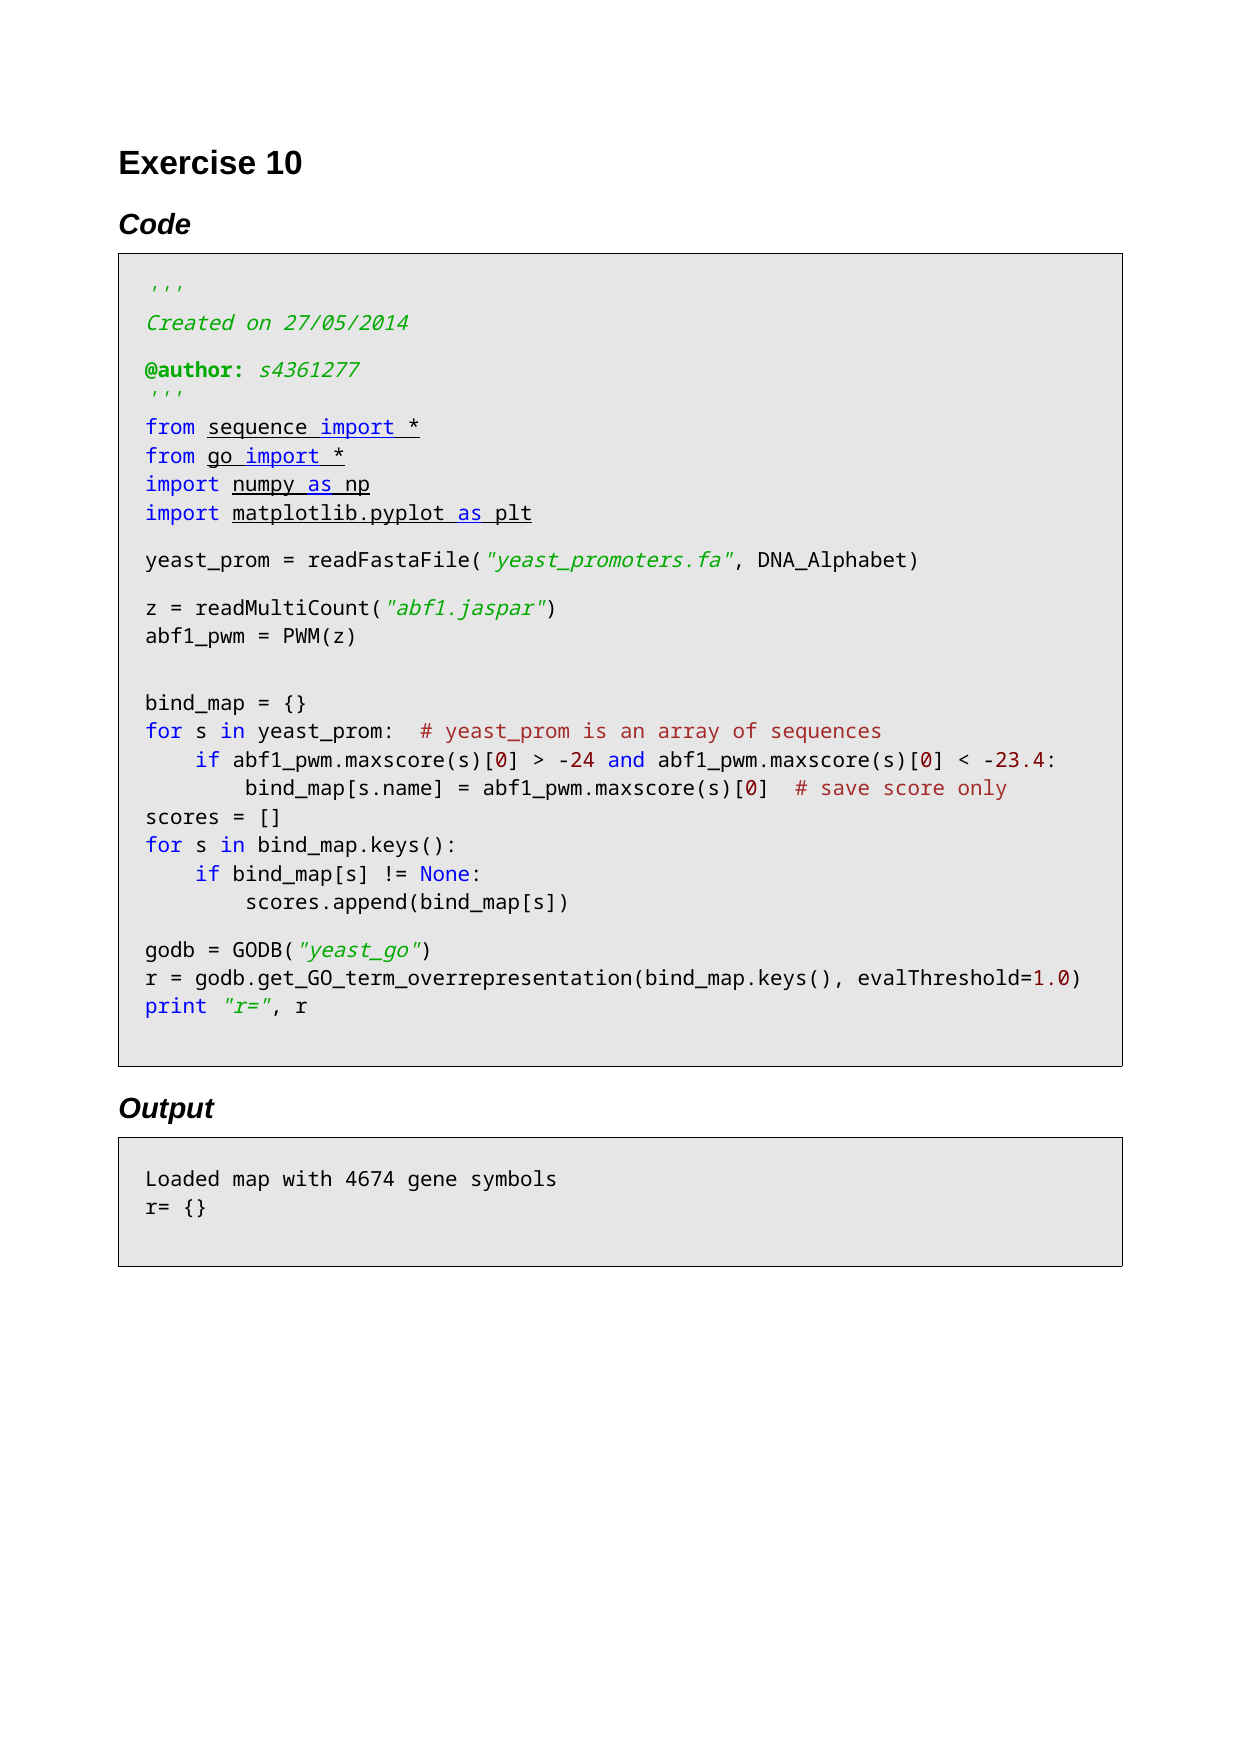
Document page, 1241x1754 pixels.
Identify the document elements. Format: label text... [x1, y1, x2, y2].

text if bind_map[s] != None: [119, 832, 1122, 861]
text Loaded map with 4674 gene symbols [119, 1138, 1122, 1165]
subtitle Exercise 10 [118, 143, 1122, 182]
text ''' [119, 254, 1122, 281]
text z = readMultiCount("abf1.jaspar") [119, 566, 1122, 595]
text from go import * [119, 414, 1122, 443]
text Created on 27/05/2014 [119, 281, 1122, 310]
text abf1_pwm = PWM(z) [119, 595, 1122, 623]
text for s in yeast_prom: # yeast_prom is an array of sequences [119, 690, 1122, 718]
subtitle Output [118, 1091, 1122, 1124]
text bind_map = {} [119, 661, 1122, 690]
text @author: s4361277 [119, 329, 1122, 357]
text ''' [119, 357, 1122, 386]
text from sequence import * [119, 386, 1122, 414]
text scores.append(bind_map[s]) [119, 861, 1122, 889]
text r= {} [119, 1165, 1122, 1194]
subtitle Code [118, 207, 1122, 240]
text for s in bind_map.keys(): [119, 804, 1122, 832]
text print "r=", r [119, 965, 1122, 993]
text import numpy as np [119, 443, 1122, 471]
text import matplotlib.pyplot as plt [119, 471, 1122, 499]
text if abf1_pwm.maxscore(s)[0] > -24 and abf1_pwm.maxscore(s)[0] < -23.4: [119, 718, 1122, 747]
text r = godb.get_GO_term_overrepresentation(bind_map.keys(), evalThreshold=1.0) [119, 937, 1122, 965]
text scores = [] [119, 775, 1122, 804]
text yeast_prom = readFastaFile("yeast_promoters.fa", DNA_Alphabet) [119, 519, 1122, 547]
text godb = GODB("yeast_go") [119, 908, 1122, 937]
text bind_map[s.name] = abf1_pwm.maxscore(s)[0] # save score only [119, 747, 1122, 775]
